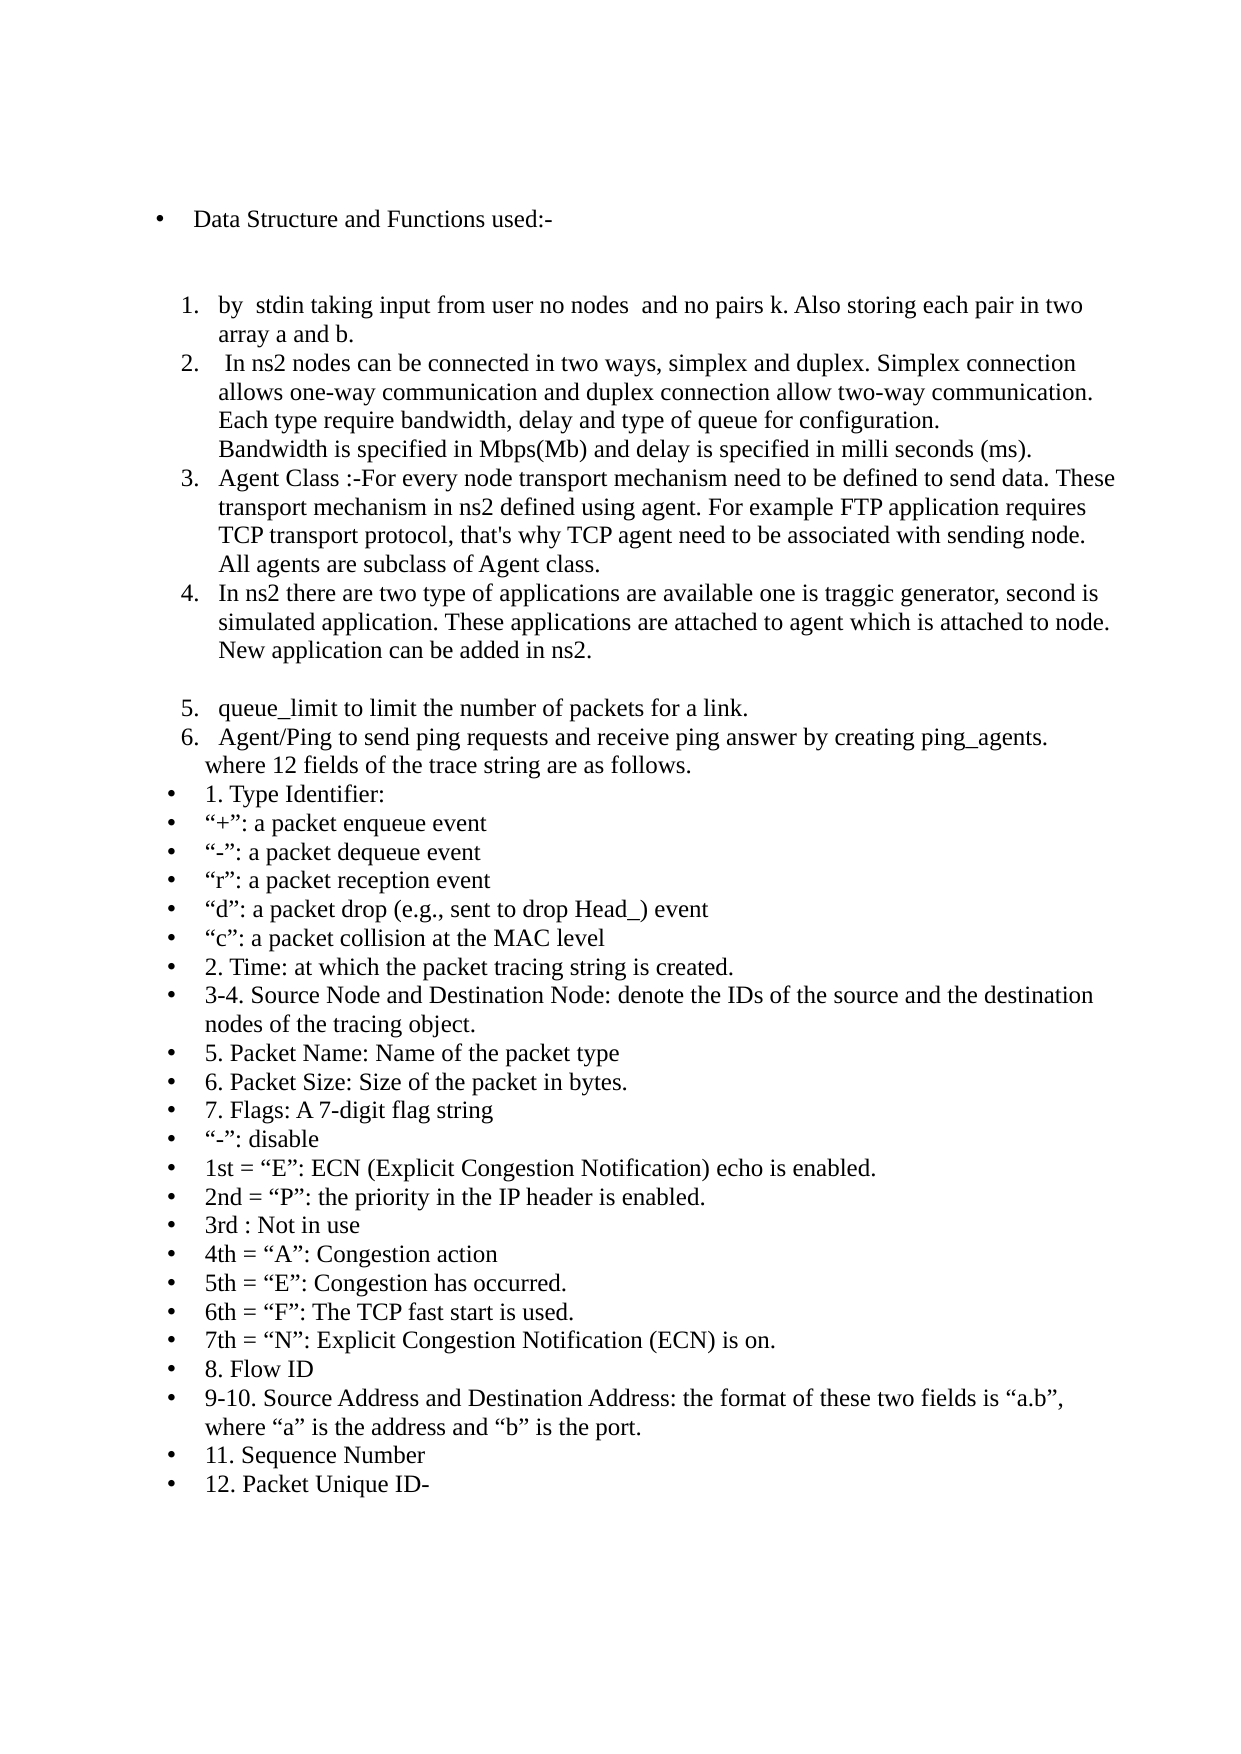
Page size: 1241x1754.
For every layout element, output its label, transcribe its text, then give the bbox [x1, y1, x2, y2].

list 3-4. Source Node and Destination Node: denote the IDs of the source and the destination nodes of the tracing object. [167, 981, 1122, 1038]
list “r”: a packet reception event [167, 866, 1122, 894]
list 7. Flags: A 7-digit flag string [167, 1096, 1122, 1124]
list “-”: a packet dequeue event [167, 837, 1122, 866]
list 5th = “E”: Congestion has occurred. [167, 1268, 1122, 1297]
list In ns2 nodes can be connected in two ways, simplex and duplex. Simplex connection allows one-way communication and duplex connection allow two-way communication. Each type require bandwidth, delay and type of queue for configuration. [181, 348, 1122, 434]
list 7th = “N”: Explicit Congestion Notification (ECN) is on. [167, 1326, 1122, 1354]
list “-”: disable [167, 1124, 1122, 1153]
list “+”: a packet enqueue event [167, 808, 1122, 837]
list 1st = “E”: ECN (Explicit Congestion Notification) echo is enabled. [167, 1153, 1122, 1182]
list 11. Sequence Number [167, 1441, 1122, 1469]
list 12. Packet Unique ID- [167, 1469, 1122, 1498]
list 6th = “F”: The TCP fast start is used. [167, 1297, 1122, 1326]
list Bandwidth is specified in Mbps(Mb) and delay is specified in milli seconds (ms). [181, 434, 1122, 463]
list “d”: a packet drop (e.g., sent to drop Head_) event [167, 894, 1122, 923]
list by stdin taking input from user no nodes and no pairs k. Also storing each pair in two array a and b. [181, 291, 1122, 348]
list 9-10. Source Address and Destination Address: the format of these two fields is “a.b”, where “a” is the address and “b” is the port. [167, 1383, 1122, 1441]
list 8. Flow ID [167, 1354, 1122, 1383]
list Agent/Ping to send ping requests and receive ping answer by creating ping_agents. [181, 722, 1122, 751]
list 1. Type Identifier: [167, 779, 1122, 808]
list where 12 fields of the trace string are as follows. [167, 751, 1122, 779]
list 2. Time: at which the packet tracing string is created. [167, 952, 1122, 981]
list “c”: a packet collision at the MAC level [167, 923, 1122, 952]
list 3rd : Not in use [167, 1211, 1122, 1239]
list Agent Class :-For every node transport mechanism need to be defined to send data. These transport mechanism in ns2 defined using agent. For example FTP application requires TCP transport protocol, that's why TCP agent need to be associated with sending node. All agents are subclass of Agent class. [181, 463, 1122, 578]
list Data Structure and Functions used:- [156, 204, 1122, 233]
list 5. Packet Name: Name of the packet type [167, 1038, 1122, 1067]
list 2nd = “P”: the priority in the IP header is enabled. [167, 1182, 1122, 1211]
list In ns2 there are two type of applications are available one is traggic generator, second is simulated application. These applications are attached to agent which is attached to node. New application can be added in ns2. [181, 578, 1122, 664]
list queue_limit to limit the number of packets for a link. [181, 693, 1122, 722]
list 4th = “A”: Congestion action [167, 1239, 1122, 1268]
list 6. Packet Size: Size of the packet in bytes. [167, 1067, 1122, 1096]
